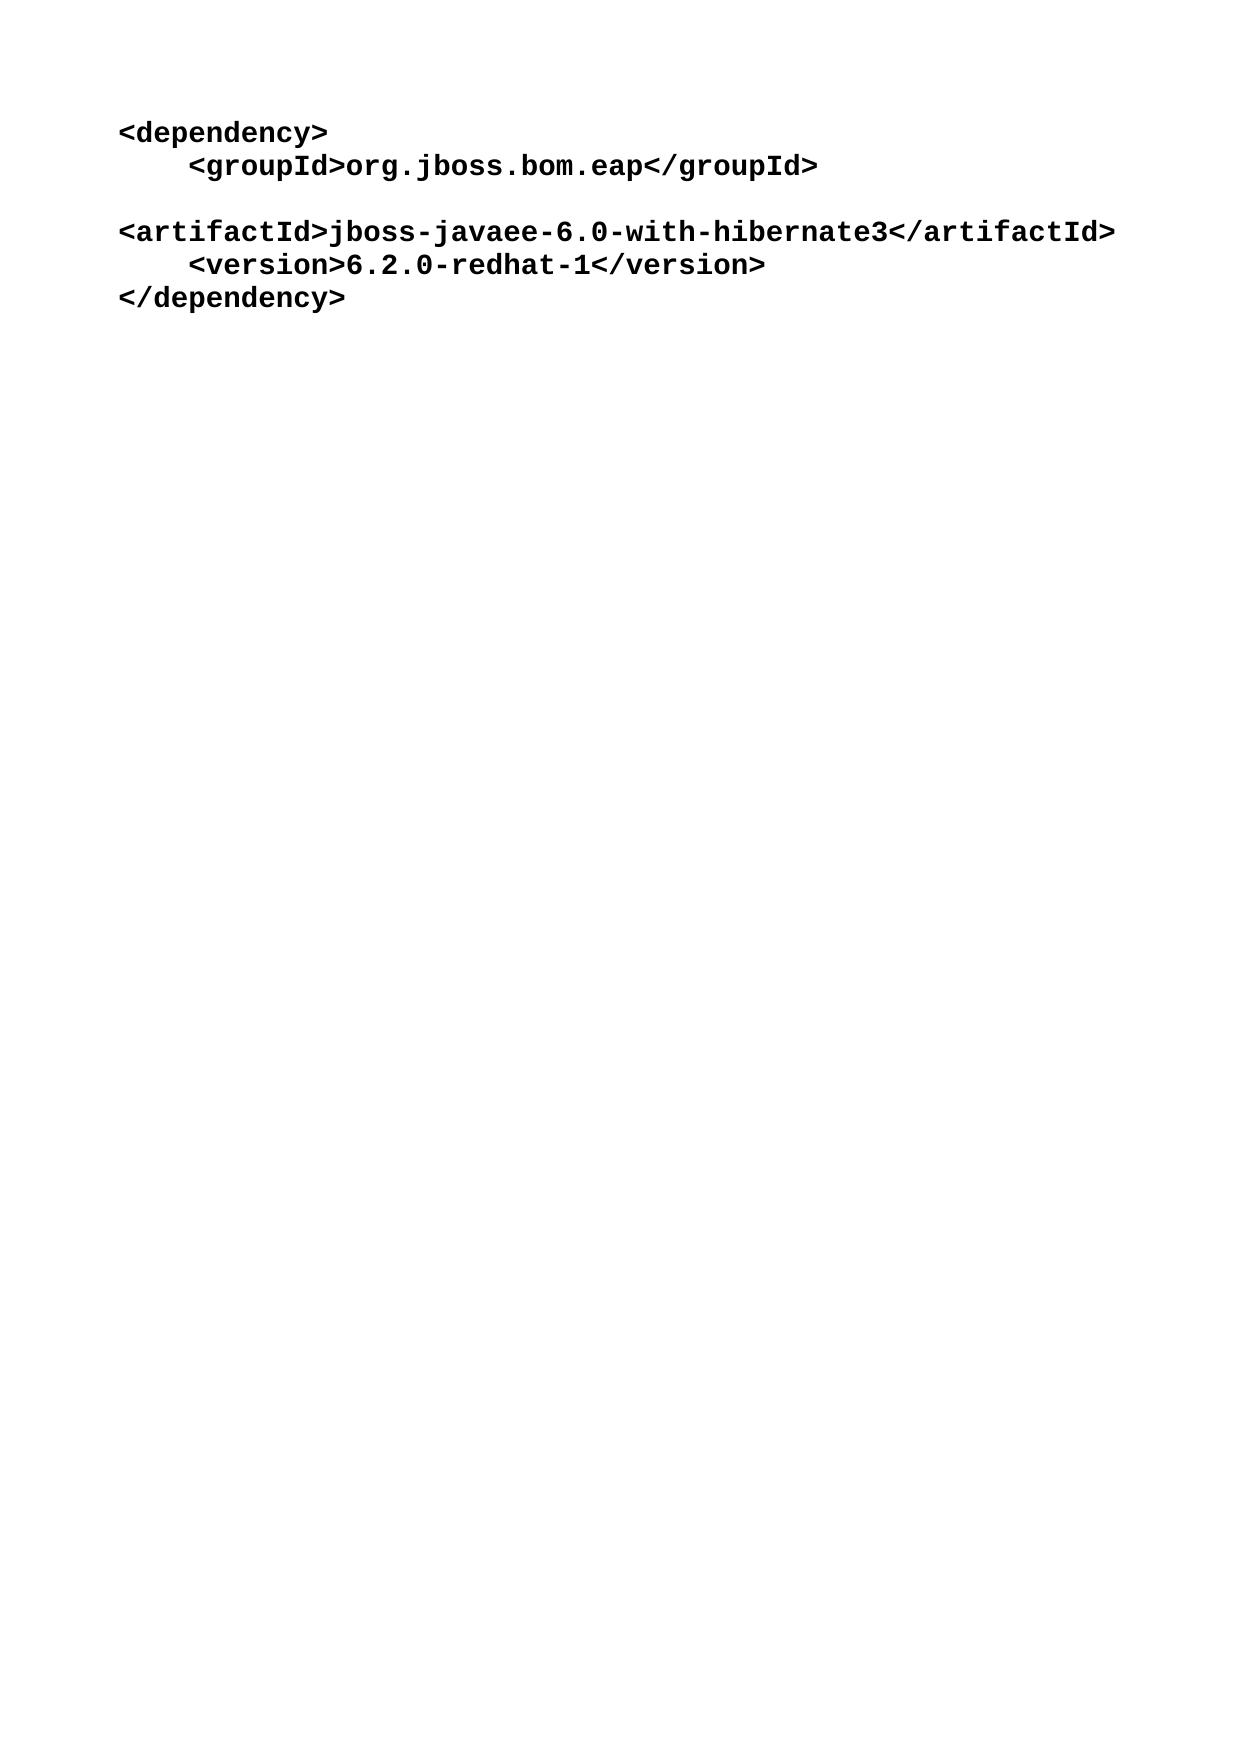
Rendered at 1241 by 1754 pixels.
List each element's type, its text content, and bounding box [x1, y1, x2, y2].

text <dependency> [118, 118, 1122, 151]
text </dependency> [118, 283, 1122, 316]
text <artifactId>jboss-javaee-6.0-with-hibernate3</artifactId> [118, 184, 1122, 250]
text <groupId>org.jboss.bom.eap</groupId> [118, 151, 1122, 184]
text <version>6.2.0-redhat-1</version> [118, 250, 1122, 283]
